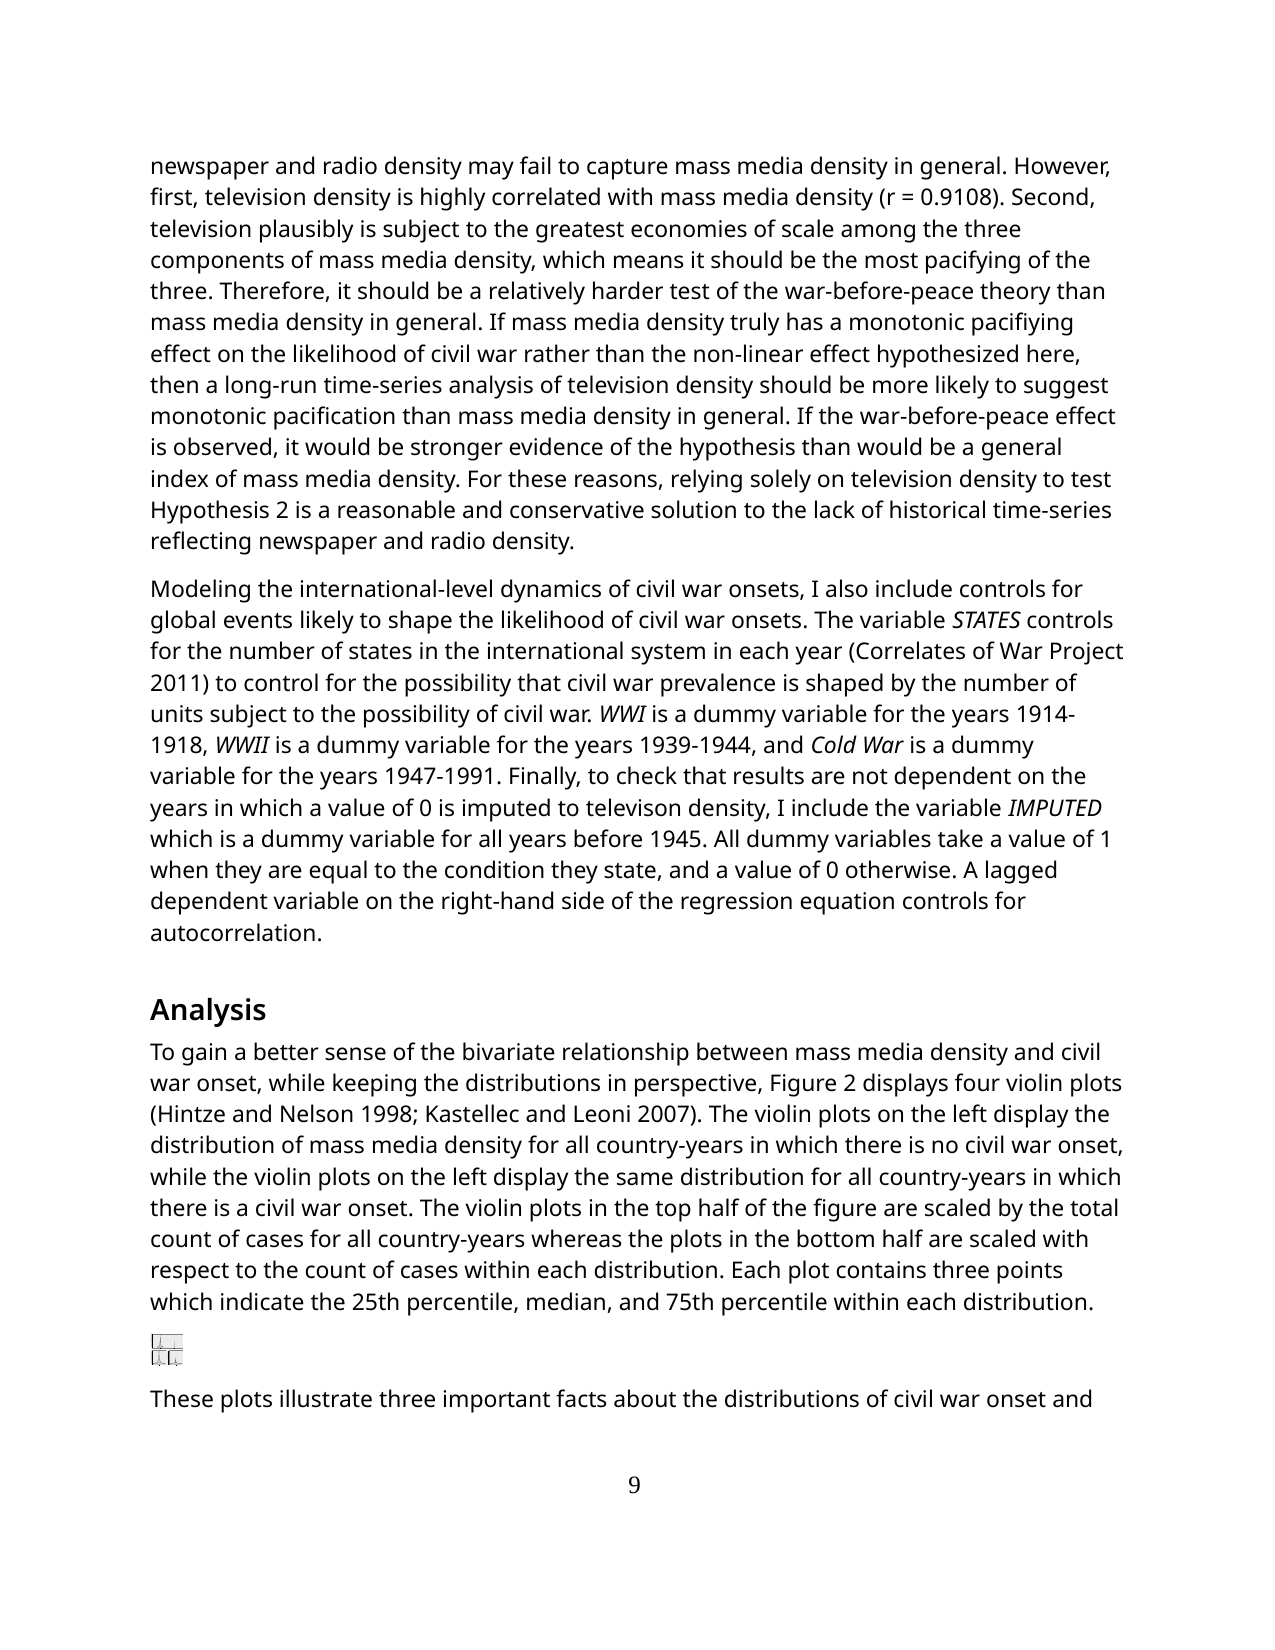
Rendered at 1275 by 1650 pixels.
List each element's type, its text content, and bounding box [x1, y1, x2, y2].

text To gain a better sense of the bivariate relationship between mass media density and civil war onset, while keeping the distributions in perspective, Figure 2 displays four violin plots (Hintze and Nelson 1998; Kastellec and Leoni 2007). The violin plots on the left display the distribution of mass media density for all country-years in which there is no civil war onset, while the violin plots on the left display the same distribution for all country-years in which there is a civil war onset. The violin plots in the top half of the figure are scaled by the total count of cases for all country-years whereas the plots in the bottom half are scaled with respect to the count of cases within each distribution. Each plot contains three points which indicate the 25th percentile, median, and 75th percentile within each distribution. [150, 1035, 1125, 1317]
text These plots illustrate three important facts about the distributions of civil war onset and [150, 1383, 1125, 1414]
text newspaper and radio density may fail to capture mass media density in general. However, first, television density is highly correlated with mass media density (r = 0.9108). Second, television plausibly is subject to the greatest economies of scale among the three components of mass media density, which means it should be the most pacifying of the three. Therefore, it should be a relatively harder test of the war-before-peace theory than mass media density in general. If mass media density truly has a monotonic pacifiying effect on the likelihood of civil war rather than the non-linear effect hypothesized here, then a long-run time-series analysis of television density should be more likely to suggest monotonic pacification than mass media density in general. If the war-before-peace effect is observed, it would be stronger evidence of the hypothesis than would be a general index of mass media density. For these reasons, relying solely on television density to test Hypothesis 2 is a reasonable and conservative solution to the lack of historical time-series reflecting newspaper and radio density. [150, 150, 1125, 556]
subtitle Analysis [150, 990, 1125, 1029]
text Modeling the international-level dynamics of civil war onsets, I also include controls for global events likely to shape the likelihood of civil war onsets. The variable STATES controls for the number of states in the international system in each year (Correlates of War Project 2011) to control for the possibility that civil war prevalence is shaped by the number of units subject to the possibility of civil war. WWI is a dummy variable for the years 1914-1918, WWII is a dummy variable for the years 1939-1944, and Cold War is a dummy variable for the years 1947-1991. Finally, to check that results are not dependent on the years in which a value of 0 is imputed to televison density, I include the variable IMPUTED which is a dummy variable for all years before 1945. All dummy variables take a value of 1 when they are equal to the condition they state, and a value of 0 otherwise. A lagged dependent variable on the right-hand side of the regression equation controls for autocorrelation. [150, 573, 1125, 948]
